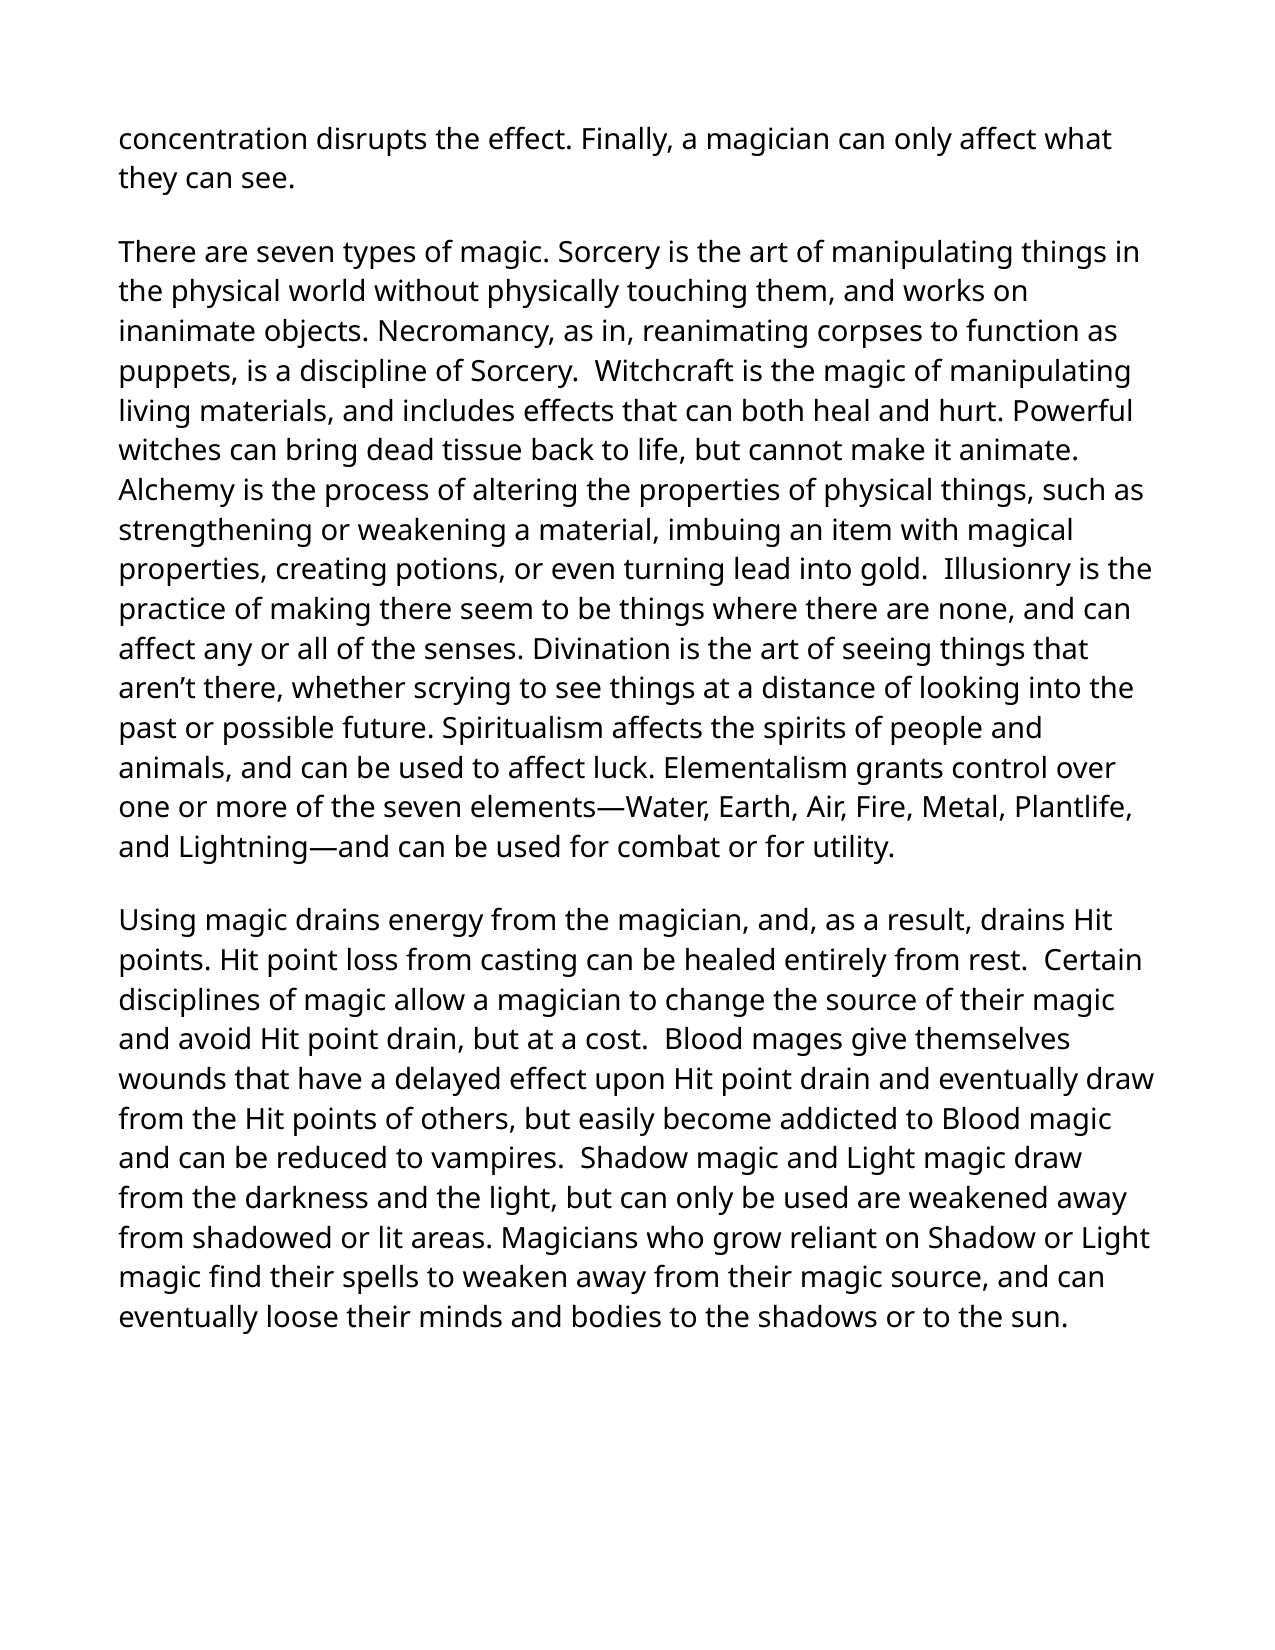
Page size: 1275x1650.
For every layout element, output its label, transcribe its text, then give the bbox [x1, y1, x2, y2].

text There are seven types of magic. Sorcery is the art of manipulating things in the physical world without physically touching them, and works on inanimate objects. Necromancy, as in, reanimating corpses to function as puppets, is a discipline of Sorcery. Witchcraft is the magic of manipulating living materials, and includes effects that can both heal and hurt. Powerful witches can bring dead tissue back to life, but cannot make it animate. Alchemy is the process of altering the properties of physical things, such as strengthening or weakening a material, imbuing an item with magical properties, creating potions, or even turning lead into gold. Illusionry is the practice of making there seem to be things where there are none, and can affect any or all of the senses. Divination is the art of seeing things that aren’t there, whether scrying to see things at a distance of looking into the past or possible future. Spiritualism affects the spirits of people and animals, and can be used to affect luck. Elementalism grants control over one or more of the seven elements—Water, Earth, Air, Fire, Metal, Plantlife, and Lightning—and can be used for combat or for utility. [118, 231, 1157, 866]
text concentration disrupts the effect. Finally, a magician can only affect what they can see. [118, 118, 1157, 197]
text Using magic drains energy from the magician, and, as a result, drains Hit points. Hit point loss from casting can be healed entirely from rest. Certain disciplines of magic allow a magician to change the source of their magic and avoid Hit point drain, but at a cost. Blood mages give themselves wounds that have a delayed effect upon Hit point drain and eventually draw from the Hit points of others, but easily become addicted to Blood magic and can be reduced to vampires. Shadow magic and Light magic draw from the darkness and the light, but can only be used are weakened away from shadowed or lit areas. Magicians who grow reliant on Shadow or Light magic find their spells to weaken away from their magic source, and can eventually loose their minds and bodies to the shadows or to the sun. [118, 899, 1157, 1336]
